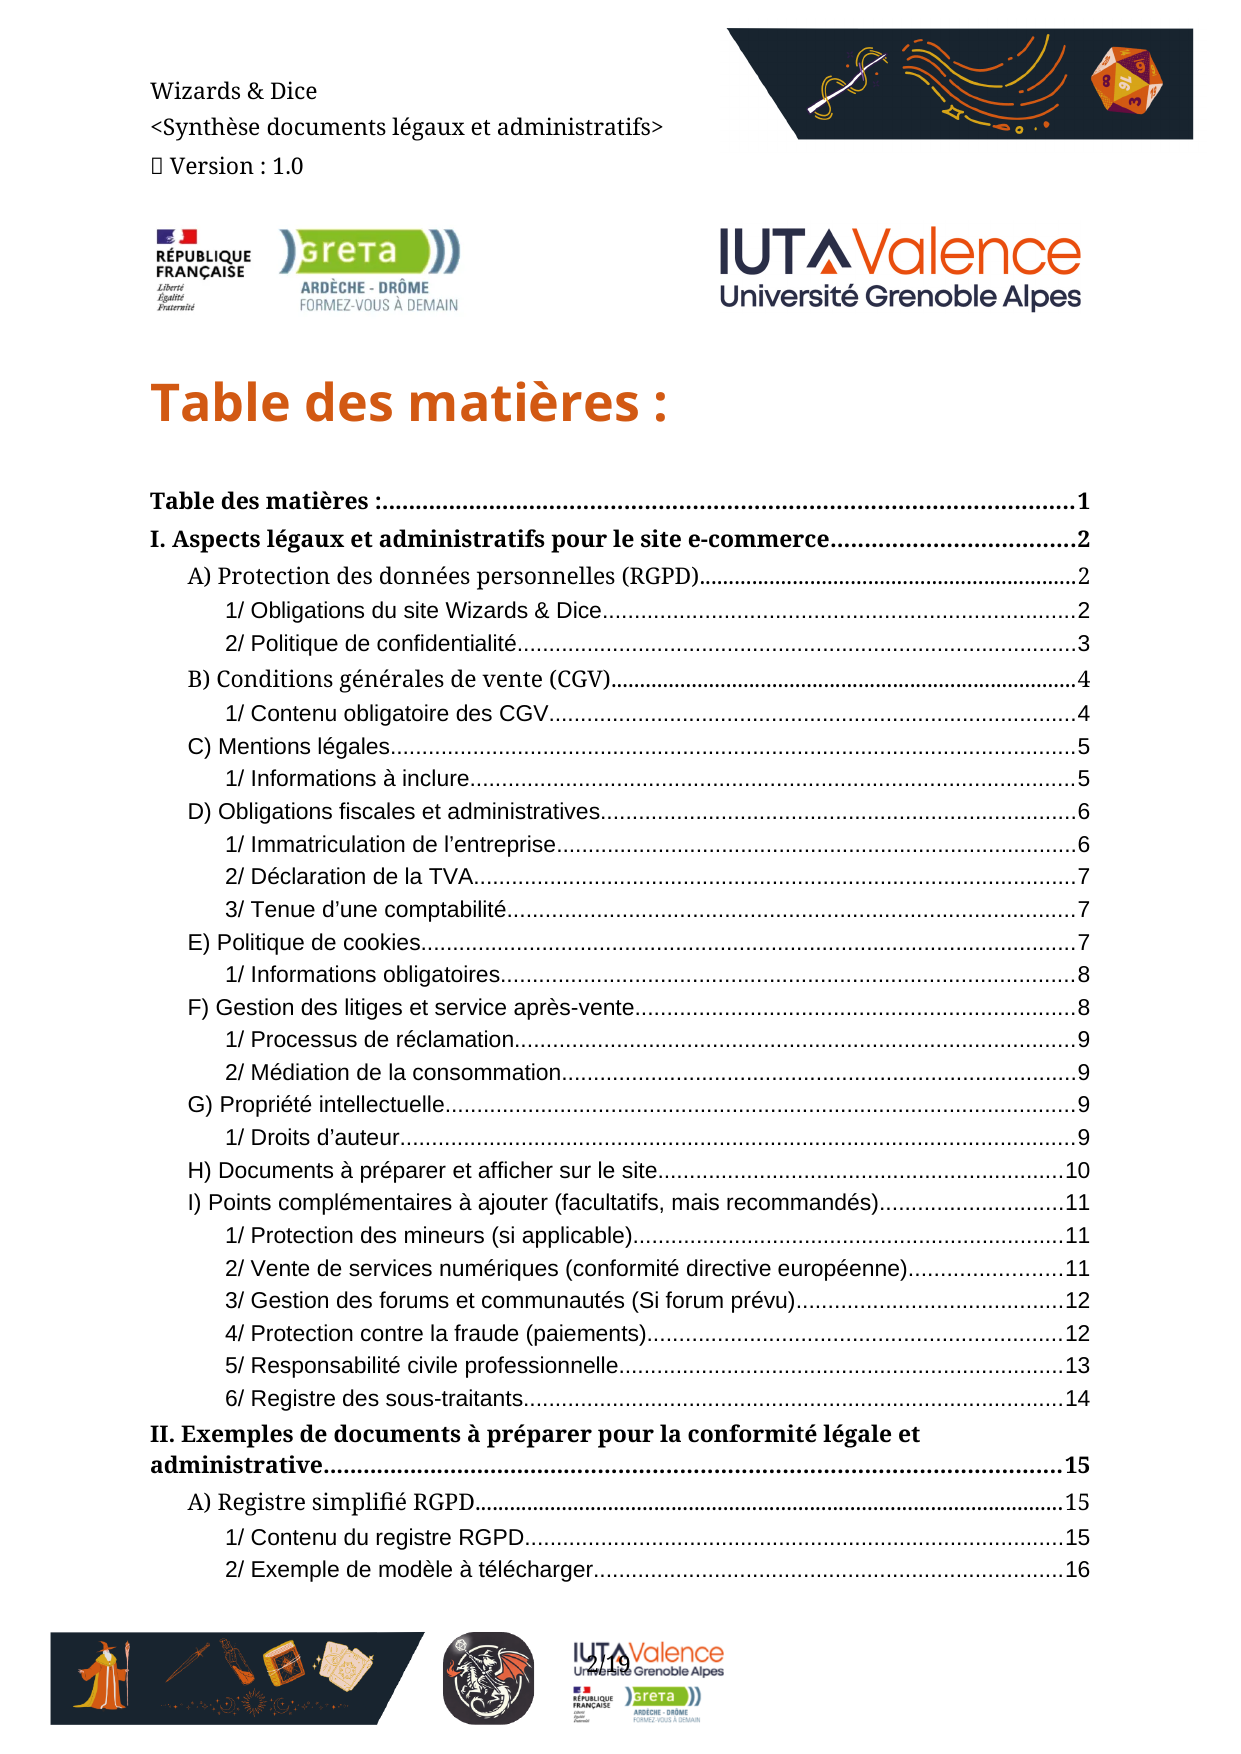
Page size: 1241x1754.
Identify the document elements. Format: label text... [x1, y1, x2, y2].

text 2/ Politique de confidentialité 3 [225, 630, 1090, 656]
subtitle Table des matières : [150, 366, 1090, 437]
text F) Gestion des litiges et service après-vente 8 [187, 994, 1090, 1020]
text 2/ Exemple de modèle à télécharger 16 [225, 1556, 1090, 1583]
text 1/ Processus de réclamation 9 [225, 1026, 1090, 1053]
text A) Protection des données personnelles (RGPD) 2 [187, 560, 1090, 591]
picture [720, 18, 1208, 153]
text 1/ Obligations du site Wizards & Dice 2 [225, 597, 1090, 624]
text 1/ Immatriculation de l’entreprise 6 [225, 831, 1090, 857]
text B) Conditions générales de vente (CGV) 4 [187, 663, 1090, 694]
text 6/ Registre des sous-traitants 14 [225, 1385, 1090, 1411]
text 🔄 Version : 1.0 [150, 150, 1090, 181]
text 2/ Vente de services numériques (conformité directive européenne) 11 [225, 1254, 1090, 1281]
text 1/ Informations à inclure 5 [225, 765, 1090, 792]
text 5/ Responsabilité civile professionnelle 13 [225, 1352, 1090, 1379]
text 1/ Informations obligatoires 8 [225, 961, 1090, 987]
text 1/ Protection des mineurs (si applicable) 11 [225, 1222, 1090, 1248]
text E) Politique de cookies 7 [187, 928, 1090, 955]
text D) Obligations fiscales et administratives 6 [187, 798, 1090, 824]
text 4/ Protection contre la fraude (paiements) 12 [225, 1320, 1090, 1346]
picture [150, 217, 490, 329]
text 2/ Déclaration de la TVA 7 [225, 863, 1090, 889]
text I) Points complémentaires à ajouter (facultatifs, mais recommandés) 11 [187, 1189, 1090, 1216]
text 1/ Contenu du registre RGPD 15 [225, 1524, 1090, 1550]
text I. Aspects légaux et administratifs pour le site e-commerce 2 [150, 522, 1090, 554]
text 1/ Contenu obligatoire des CGV 4 [225, 700, 1090, 727]
picture [42, 1621, 748, 1734]
text Table des matières : 1 [150, 485, 1090, 516]
text 2/ Médiation de la consommation 9 [225, 1059, 1090, 1085]
text C) Mentions légales 5 [187, 733, 1090, 759]
text 1/ Droits d’auteur 9 [225, 1124, 1090, 1150]
text G) Propriété intellectuelle 9 [187, 1091, 1090, 1118]
text 3/ Tenue d’une comptabilité 7 [225, 896, 1090, 922]
text A) Registre simplifié RGPD 15 [187, 1486, 1090, 1517]
text 3/ Gestion des forums et communautés (Si forum prévu) 12 [225, 1287, 1090, 1313]
picture [720, 220, 1081, 314]
text H) Documents à préparer et afficher sur le site 10 [187, 1157, 1090, 1183]
text II. Exemples de documents à préparer pour la conformité légale et administrative 15 [150, 1417, 1090, 1480]
